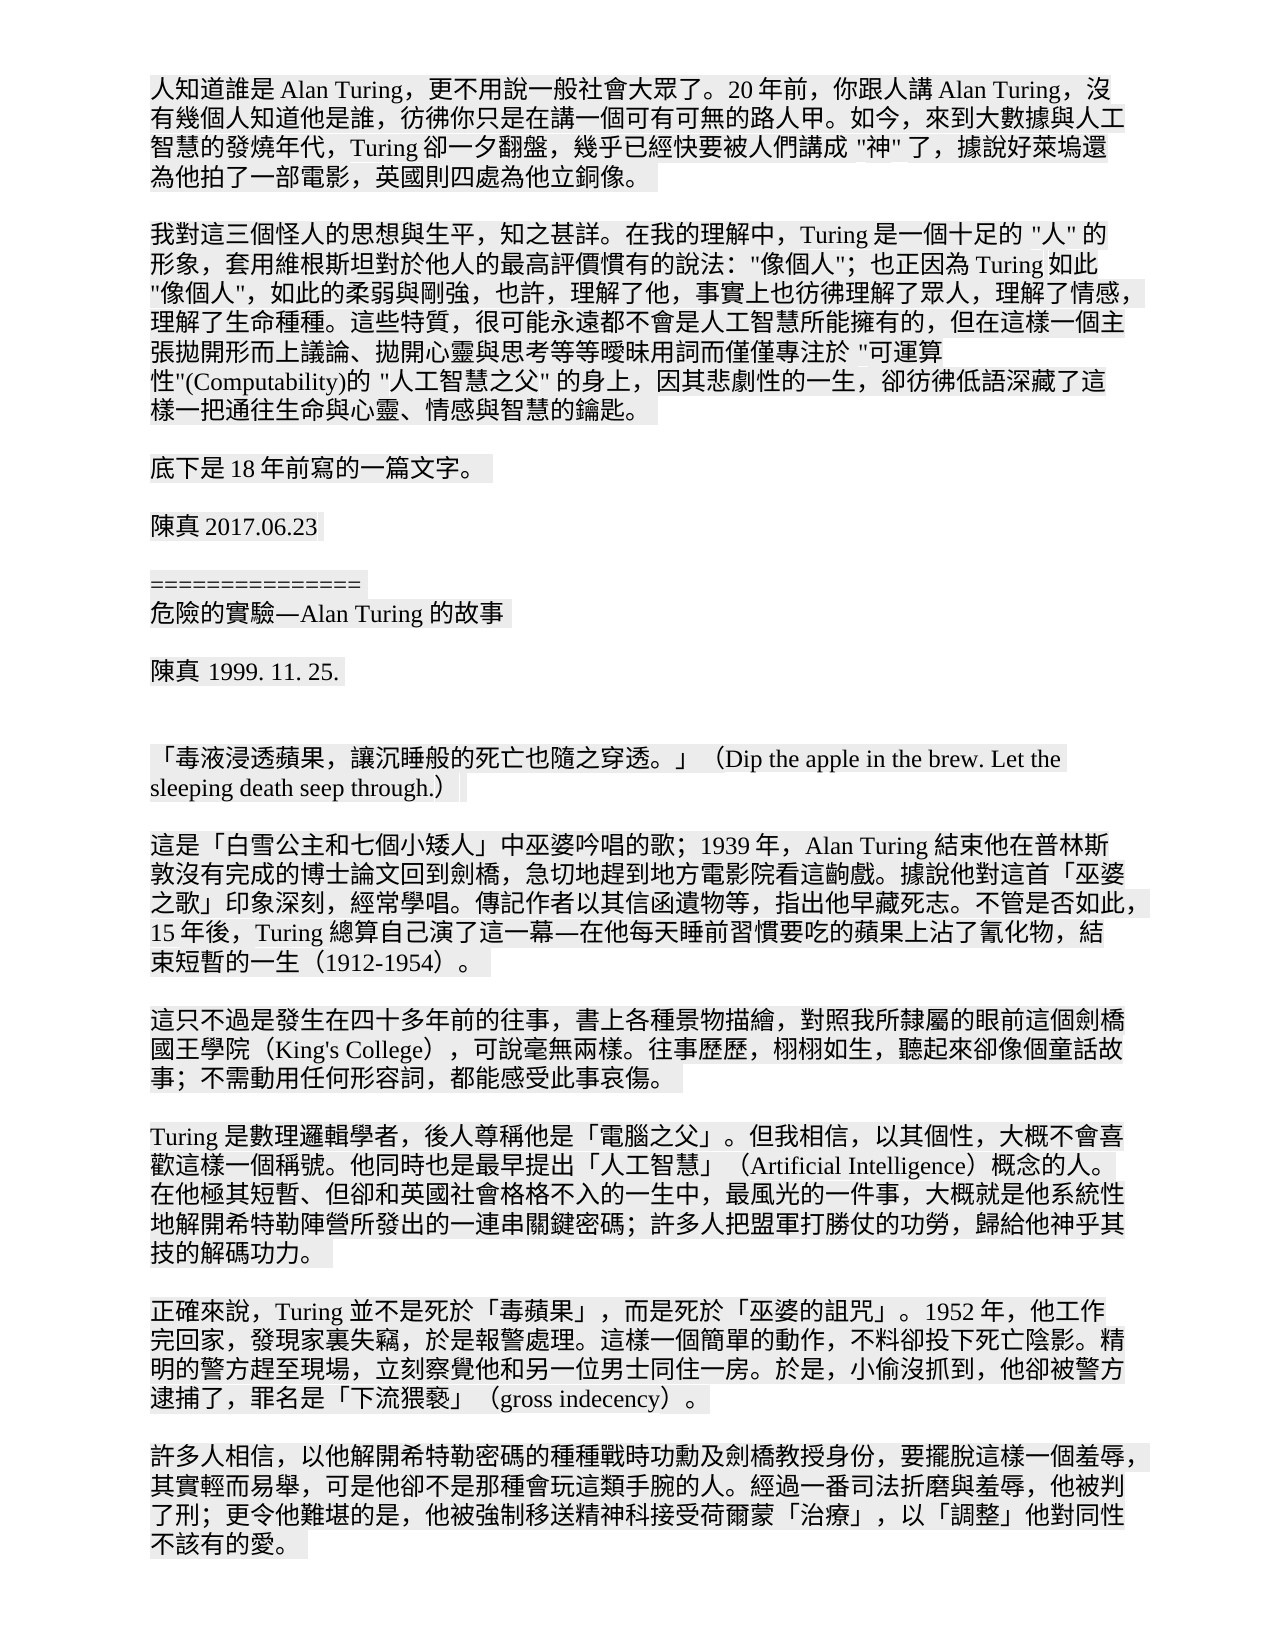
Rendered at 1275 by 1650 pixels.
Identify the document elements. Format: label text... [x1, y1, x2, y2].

text 今天(6/23)是 Turing 的生日。 我在劍橋 "認識" 了三個人：維根斯坦、羅素和Alan Turing。這三個怪人，竟然因緣際會湊在一塊。其中，羅素是維根斯坦的老師，維根斯坦則勉強算是Turing的老師，因為Turing 剛從美國返回英國時，有一段時間只做研究不教學，跑去當維根斯坦的學生，上他的一門課叫做 "數學的基礎"，兩人對於數學的本質之看法大相逕庭，為此多次公開在課堂上爭辯。維根斯坦主張數學的某種建構性，認為數學乃是 "發明" 了真理，而非 "發現" 了真理。Turing和羅素當然不會認同。那麼，究竟誰講得對呢？依我看是維根斯坦對，不過，這些東西恐怕沒法三言兩語說清楚。 維根斯坦生前寫了一千多萬字筆記，包含各種主題，但是，如果硬要給維根斯坦的思想說出一個最主要的主題，如他自己所說，那就是數學哲學。他曾經一連花了將近20年的時間一直在寫這部份的想法，所佔份量極重。但是，距離當年一直到現在，也有半個多世紀了，雖然維根斯坦的哲學早已成為當代西方哲學界最熱門最多人討論的對象，但依我看，他的想法實際上依然被嚴重低估與誤解、誤讀。 比方說，近十幾年來，以所謂神學、美學或倫理學的角度去解讀維根坦的人越來越多，蔚為風潮，但他們卻總是聚焦在那千萬字筆記中僅僅三言兩語的相關倫理與宗教字眼。如果是這樣，維根斯坦究竟又憑什麼能一再宣稱自己的一切哲學著作純粹是一種個人的痛苦日記，一種詩，一種竊竊私語？寫家書或寫情書或寫日記才會竊竊私語、才會是一種詩不是嗎？維根斯坦甚至還說，唯有那些跟他有著同樣痛苦的人，才有可能理解他在寫些什麼，因此斥責羅素對他寫的東西 "一個字也不懂"。 至於那些專注於維根斯坦之邏輯與數學層面的人，當他們談起這部份的想法時，卻又完全把維根斯坦對於自己一切著作所宣稱的這樣一種詩與倫理乃至於存在主義的本質完全不當一回事。兩派人馬各自堅持。 好不容易後來又出現了第三派，你可以說它是一種後現代閱讀。後現代這一派，多多少少整合、彌補了舊有兩派的優缺點，但我至今沒有被說服。我可以說出這一派閱讀方式幾乎上百個難以自圓其說的問題與漏洞，但我自己卻也提不出一個更好的說法；心裏明明知道維根斯坦的 "痛苦日記" 究竟是什麼，卻又難以言喻。 詩似乎是這樣一種東西，當你不企圖去解析它時，你對之心領神會，心知肚明，一切如此昭然若揭，可當你一旦企圖去拆解它、還原其原意時，一切又似乎立刻走了樣。題外話。 底下是史丹佛哲學百科對於維根斯坦的數學哲學的一個簡單介紹，有興趣的人不妨自己看，看你能不能解開詩的密碼，讀出 "竊竊私語的個人痛苦日記" 乃至渴慕上帝的味道來。 https://plato.stanford.edu/entries/wittgenstein-mathematics/ 言歸正傳。後來，Turing 獲得了劍橋教職，於是就也自己開起一門課和維根斯坦打擂台，課程名稱同樣叫做 "數學的基礎"。不過，來聽課的學生僅有小貓兩三隻，後來甚至一個也不剩，全跑光了，於是課也開不成了。Turing似乎是個心靈很容易受傷的人，為此寫信跟他媽媽訴苦，說人家維根斯坦的課好多學生，而我的課卻一個人也沒有。 他媽媽很疼他，給他許多安慰，叫他別在乎這些事，始終把他當小孩看，比較在乎他的生活層面，經常叮嚀他要注意穿著，要常常洗澡，衣服不要老是皺皺的，教授就要有教授的樣子，不要邋里邋遢，而且要對同事有禮貌，要跟大家好好相處等等等。但Turing似乎統統都做不到，在一封家書中，他告訴他媽媽說自己長年過著 "孤獨隱士般的" 生活。 20年前，當我讀到這些信時，不知道為什麼，心裏特別感動。那時候，周遭根本沒幾個人知道誰是Alan Turing，更不用說一般社會大眾了。20年前，你跟人講Alan Turing，沒有幾個人知道他是誰，彷彿你只是在講一個可有可無的路人甲。如今，來到大數據與人工智慧的發燒年代，Turing卻一夕翻盤，幾乎已經快要被人們講成 "神" 了，據說好萊塢還為他拍了一部電影，英國則四處為他立銅像。 我對這三個怪人的思想與生平，知之甚詳。在我的理解中，Turing是一個十足的 "人" 的形象，套用維根斯坦對於他人的最高評價慣有的說法："像個人"；也正因為Turing如此 "像個人"，如此的柔弱與剛強，也許，理解了他，事實上也彷彿理解了眾人，理解了情感，理解了生命種種。這些特質，很可能永遠都不會是人工智慧所能擁有的，但在這樣一個主張拋開形而上議論、拋開心靈與思考等等曖昧用詞而僅僅專注於 "可運算性"(Computability)的 "人工智慧之父" 的身上，因其悲劇性的一生，卻彷彿低語深藏了這樣一把通往生命與心靈、情感與智慧的鑰匙。 底下是18年前寫的一篇文字。 陳真2017.06.23 =============== 危險的實驗—Alan Turing 的故事 陳真 1999. 11. 25. 「毒液浸透蘋果，讓沉睡般的死亡也隨之穿透。」（Dip the apple in the brew. Let the sleeping death seep through.） 這是「白雪公主和七個小矮人」中巫婆吟唱的歌；1939年，Alan Turing 結束他在普林斯敦沒有完成的博士論文回到劍橋，急切地趕到地方電影院看這齣戲。據說他對這首「巫婆之歌」印象深刻，經常學唱。傳記作者以其信函遺物等，指出他早藏死志。不管是否如此，15年後，Turing 總算自己演了這一幕—在他每天睡前習慣要吃的蘋果上沾了氰化物，結束短暫的一生（1912-1954）。 這只不過是發生在四十多年前的往事，書上各種景物描繪，對照我所隸屬的眼前這個劍橋國王學院（King's College），可說毫無兩樣。往事歷歷，栩栩如生，聽起來卻像個童話故事；不需動用任何形容詞，都能感受此事哀傷。 Turing 是數理邏輯學者，後人尊稱他是「電腦之父」。但我相信，以其個性，大概不會喜歡這樣一個稱號。他同時也是最早提出「人工智慧」（Artificial Intelligence）概念的人。在他極其短暫、但卻和英國社會格格不入的一生中，最風光的一件事，大概就是他系統性地解開希特勒陣營所發出的一連串關鍵密碼；許多人把盟軍打勝仗的功勞，歸給他神乎其技的解碼功力。 正確來說，Turing 並不是死於「毒蘋果」，而是死於「巫婆的詛咒」。1952 年，他工作完回家，發現家裏失竊，於是報警處理。這樣一個簡單的動作，不料卻投下死亡陰影。精明的警方趕至現場，立刻察覺他和另一位男士同住一房。於是，小偷沒抓到，他卻被警方逮捕了，罪名是「下流猥褻」（gross indecency）。 許多人相信，以他解開希特勒密碼的種種戰時功勳及劍橋教授身份，要擺脫這樣一個羞辱，其實輕而易舉，可是他卻不是那種會玩這類手腕的人。經過一番司法折磨與羞辱，他被判了刑；更令他難堪的是，他被強制移送精神科接受荷爾蒙「治療」，以「調整」他對同性不該有的愛。 Turing 自小個性「古怪」，不修邊幅，從小就是班上最容易弄髒身體的人，全身上下經常到處沾滿墨汁；加上口吃，以及過度偏重興趣的不平衡學業表現，使他一直無法在強調「優雅」以及「均衡出色」的私立學校中，和那些往往是權貴子弟的同學們發展出良好的人際關係。更糟的是，他似乎也不打算改變自己來適應團體。 Turing 的母親一貫視他如小孩，彷彿永遠長不大，經常勸他要顧「形象」，叫他每天要整理頭髮、修指甲、刮鬍子，要有個學者的樣子。他的同事和朋友形容他「難以理解」、「不和體制妥協」，形容他深陷知識的探索卻似乎無一事當真，是個「謎」一樣的人物。劍橋國王學院「當局」也盡量「容忍」他在學院內種種不顧教授體面的「幼稚」行徑。 傳記作者說，在世人普遍誤解他的當時，或許還有那麼一把能藉以理解他的「鑰匙」存在，但是，作者感嘆，往事已矣，經過了這麼多年，這把能理解他的「鑰匙」如今似乎已不可尋。 Turing 雖「怪」，據說有憂鬱傾向，言談之間經常談到有關死亡的議題，但他平時其實相當開朗，同性戀官司的恥辱，卻給了他重重一擊。長期的賀爾蒙藥物強制「治療」，更使他長跑健將的體格出現許多異樣，比如他形容自己「竟然長出了乳房」。 種種身心打擊，使他比往日更加埋首研究，彷彿要以工作來埋葬自己，每天花十幾個小時在研究工作上。可是，研究工作並不怎麼順利，學術上並沒有做出什麼成績，周圍一些同事，形容他是「一團黑色笑話」。 1954 年 6 月 7號，他和往常一樣，睡前吃了一顆蘋果，自此長眠。此一自殺事件，查無他殺嫌疑，於是很快就結了案。Turing 有關於「心靈」的思想，被他的老師羅素推崇為「具有深沉的哲學意涵」，卻在他自殺死後二、三十年才逐漸為學術界所重視。在當時，他的死，雖然在熟人間引起一陣八卦議論，但很快就被遺忘，世人也不再對這一團「黑色笑話」感興趣。 只是，讓朋友和家人納悶的是，他為什麼要在「這個時候」自殺呢？災難已逐漸遠離，令人難堪的「心理治療」和「賀爾蒙治療」也早已結束一年，為何此時才自殺？而且，他面對災難挫折時所表現出來的氣度和勇氣，顯然不像是個會自殺的人。 沒有任何徵兆，沒有任何遺言，Turing 就這樣走了。他固執的媽媽於是舉了許多例子，說他從小喜歡做各種「危險的實驗」，經常釀禍，堅信這不是自殺，堅信這只是一場「實驗意外」。不過，很顯然Turing 是故意讓這個「意外」發生。就像睡覺一樣，Turing躺在床上，沒有留下片語隻字，安靜地離開了這個世界。 遺體迅速火化，只有母親、兄弟和一兩位朋友到場送別，沒有任何紀念儀式。世人對他的記憶，就和骨灰一樣，迅速隨風而散。一直到最近幾年，英國社會似乎才突然「良心發現」曾經虧待了這樣一個真誠木訥的老實人。或者，更正確地說，英國社會似乎突然發現原來 Turing 的學術成就還真的蠻重要的，所以開始「紀念」起他來了。 我知道英國民間有一群人正打算向社會大眾募款，擇地建造銅像；國王學院也一直到去年（1998），才突然「心血來潮」，在以他命名的電腦室（Turing Room）樓梯口，掛上了他的肖像。 不管遲來的正義是不是正義，歷史似乎總是演著同樣的戲碼；人們總是無心或無能理解那些和絕大多數人不一樣的「少數心靈」或「弱勢者」，更不用說去善待他們了。唯有等到人去樓空，經過一段漫長歲月後，似乎才又在歷史灰燼裏頭尋找死者生前孤獨的身影。 Turing 是個自我道德感很強的人，真誠不做作，面對真實天性。即使社會道德不容，法律制裁當前，他依然不諱言自己是個同性戀者。唯一的例外是他不願對母親明講。年事已高的母親，也許終究無法明白究竟發生了什麼事。在她眼裏，Turing只不過是個「無藥可救、整天空思夢想的小孩子」（a hopelessly head-in-the-clouds child）。她一直認為，這小孩一定又是在玩什麼「危險的實驗」，因此才釀成意外。 Turing 經常寫信給母親，抱怨生活或工作上的各種挫折，比如抱怨他在劍橋所開的第一堂課，名稱與維根斯坦開的課一樣，都叫做「數學的基礎」；學期一開始沒多久，學生竟然全部退選，無一人感興趣。他與母親無話不談，包括談他最喜歡的玩偶泰迪熊。在一封家書中，他透露自己長期過著「孤獨隱士」般的生活。 我努力想拋開所謂「天才」的「故事感」，想把它還原成每個人生命深處或多或少都會有的那一份難以言喻的美麗與哀愁。我一直相信，唯有這樣的看待方式，才是Turing 所渴望的；或許也唯有如此，才能尋回傳記作者所說的那一把能藉以通向他心靈世界的「失落的鑰匙」。 羅曼羅蘭有句話這麼說：「只要有一雙真誠的眼睛陪我們哭泣，我們就沒有白白為生命受苦。」Turing 幽魂有知，我希望他不要再感孤單，因為我們彷彿已能理解他的真情，不只是他的，還有眾人的。 [150, 75, 1125, 1559]
